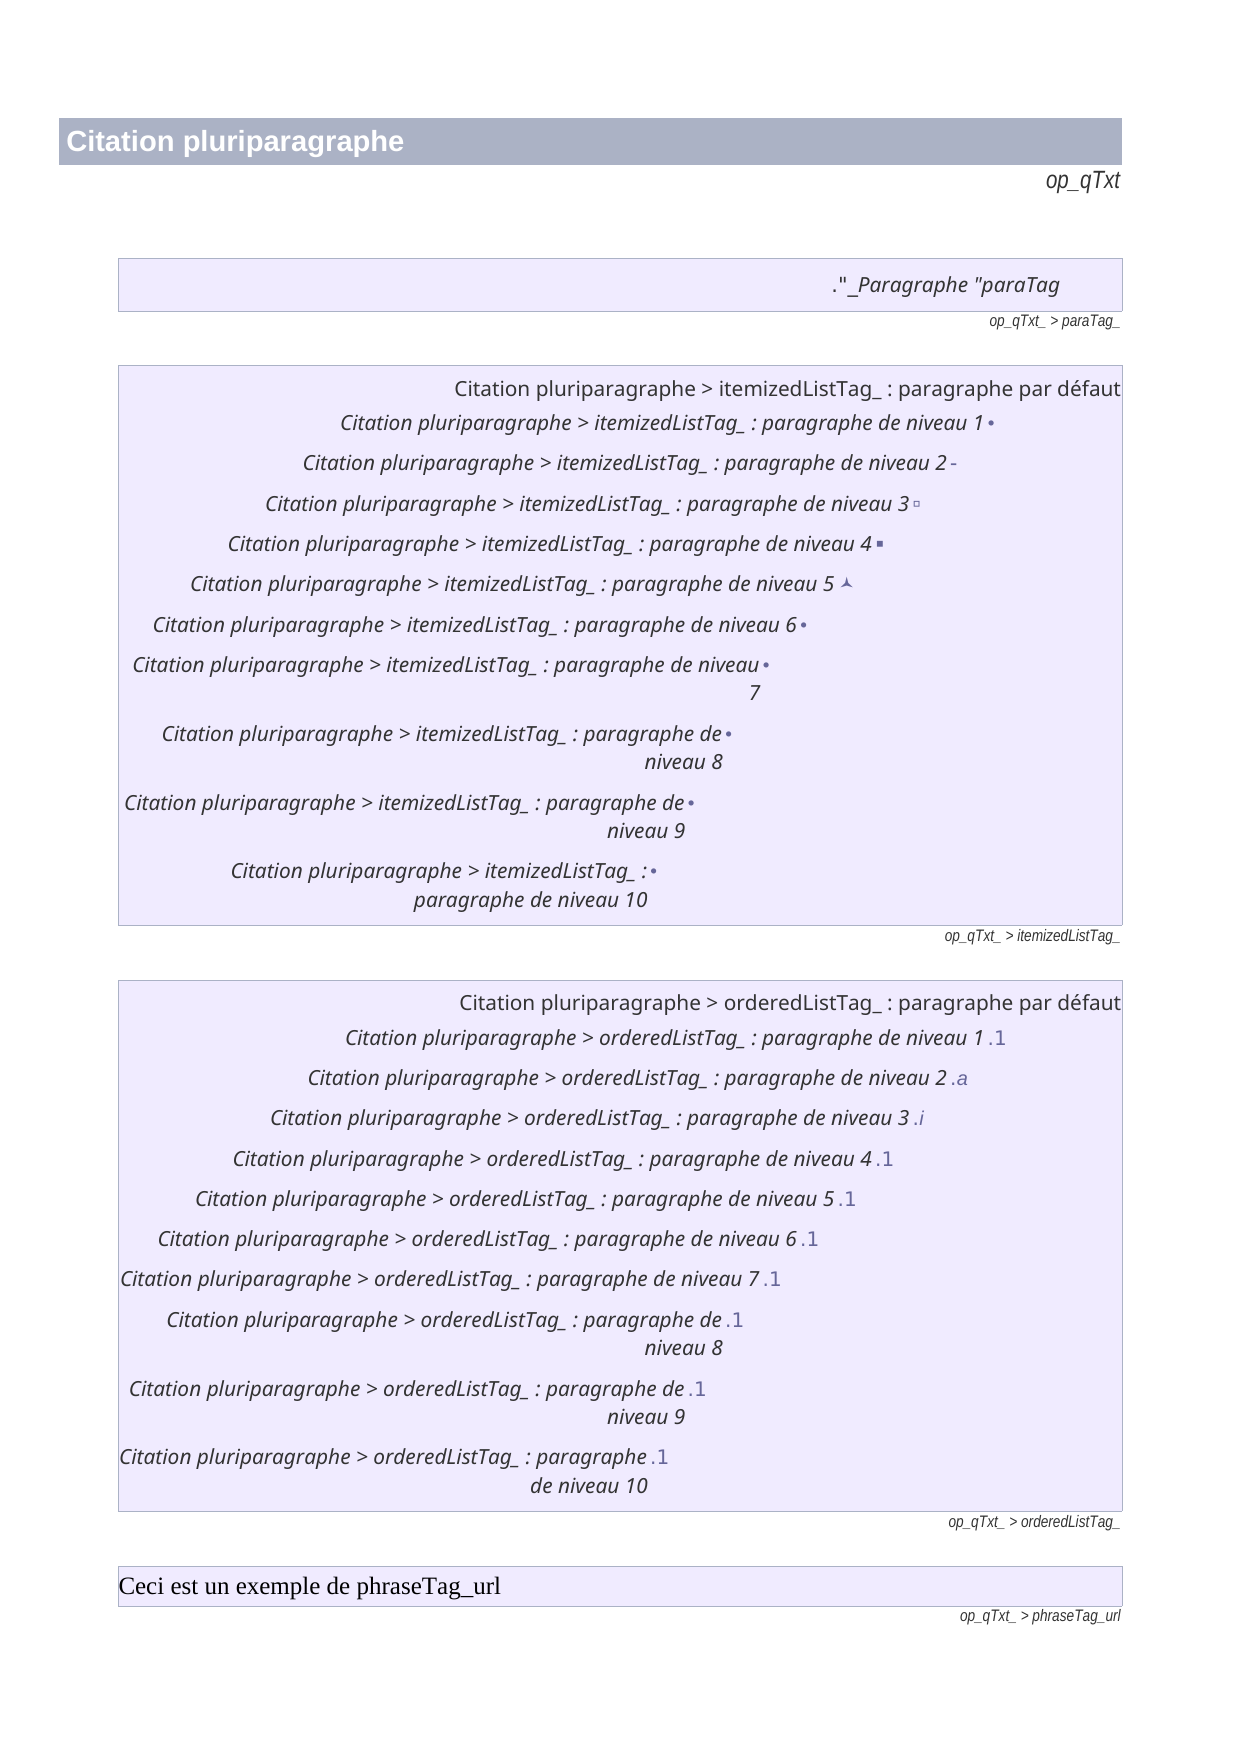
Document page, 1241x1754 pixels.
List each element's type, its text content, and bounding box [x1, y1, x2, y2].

subtitle op_qTxt [118, 165, 1122, 193]
title Citation pluriparagraphe [60, 119, 1122, 164]
table_header Citation pluriparagraphe > orderedListTag_ : paragraphe par défaut Citation pluriparagraphe > orderedListTag_ : paragraphe de niveau 1 Citation pluriparagraphe > orderedListTag_ : paragraphe de niveau 2 Citation pluriparagraphe > orderedListTag_ : paragraphe de niveau 3 Citation pluriparagraphe > orderedListTag_ : paragraphe de niveau 4 Citation pluriparagraphe > orderedListTag_ : paragraphe de niveau 5 Citation pluriparagraphe > orderedListTag_ : paragraphe de niveau 6 Citation pluriparagraphe > orderedListTag_ : paragraphe de niveau 7 Citation pluriparagraphe > orderedListTag_ : paragraphe de niveau 8 Citation pluriparagraphe > orderedListTag_ : paragraphe de niveau 9 Citation pluriparagraphe > orderedListTag_ : paragraphe de niveau 10 [119, 981, 1122, 1511]
table_header Citation pluriparagraphe > itemizedListTag_ : paragraphe par défaut Citation pluriparagraphe > itemizedListTag_ : paragraphe de niveau 1 Citation pluriparagraphe > itemizedListTag_ : paragraphe de niveau 2 Citation pluriparagraphe > itemizedListTag_ : paragraphe de niveau 3 Citation pluriparagraphe > itemizedListTag_ : paragraphe de niveau 4 Citation pluriparagraphe > itemizedListTag_ : paragraphe de niveau 5 Citation pluriparagraphe > itemizedListTag_ : paragraphe de niveau 6 Citation pluriparagraphe > itemizedListTag_ : paragraphe de niveau 7 Citation pluriparagraphe > itemizedListTag_ : paragraphe de niveau 8 Citation pluriparagraphe > itemizedListTag_ : paragraphe de niveau 9 Citation pluriparagraphe > itemizedListTag_ : paragraphe de niveau 10 [119, 366, 1122, 925]
title op_qTxt_ > paraTag_ [118, 312, 1122, 330]
title op_qTxt_ > orderedListTag_ [118, 1512, 1122, 1531]
title op_qTxt_ > itemizedListTag_ [118, 926, 1122, 944]
table_header Paragraphe "paraTag_". [119, 259, 1122, 311]
table_header Ceci est un exemple de phraseTag_url [119, 1567, 1122, 1606]
title op_qTxt_ > phraseTag_url [118, 1607, 1122, 1625]
